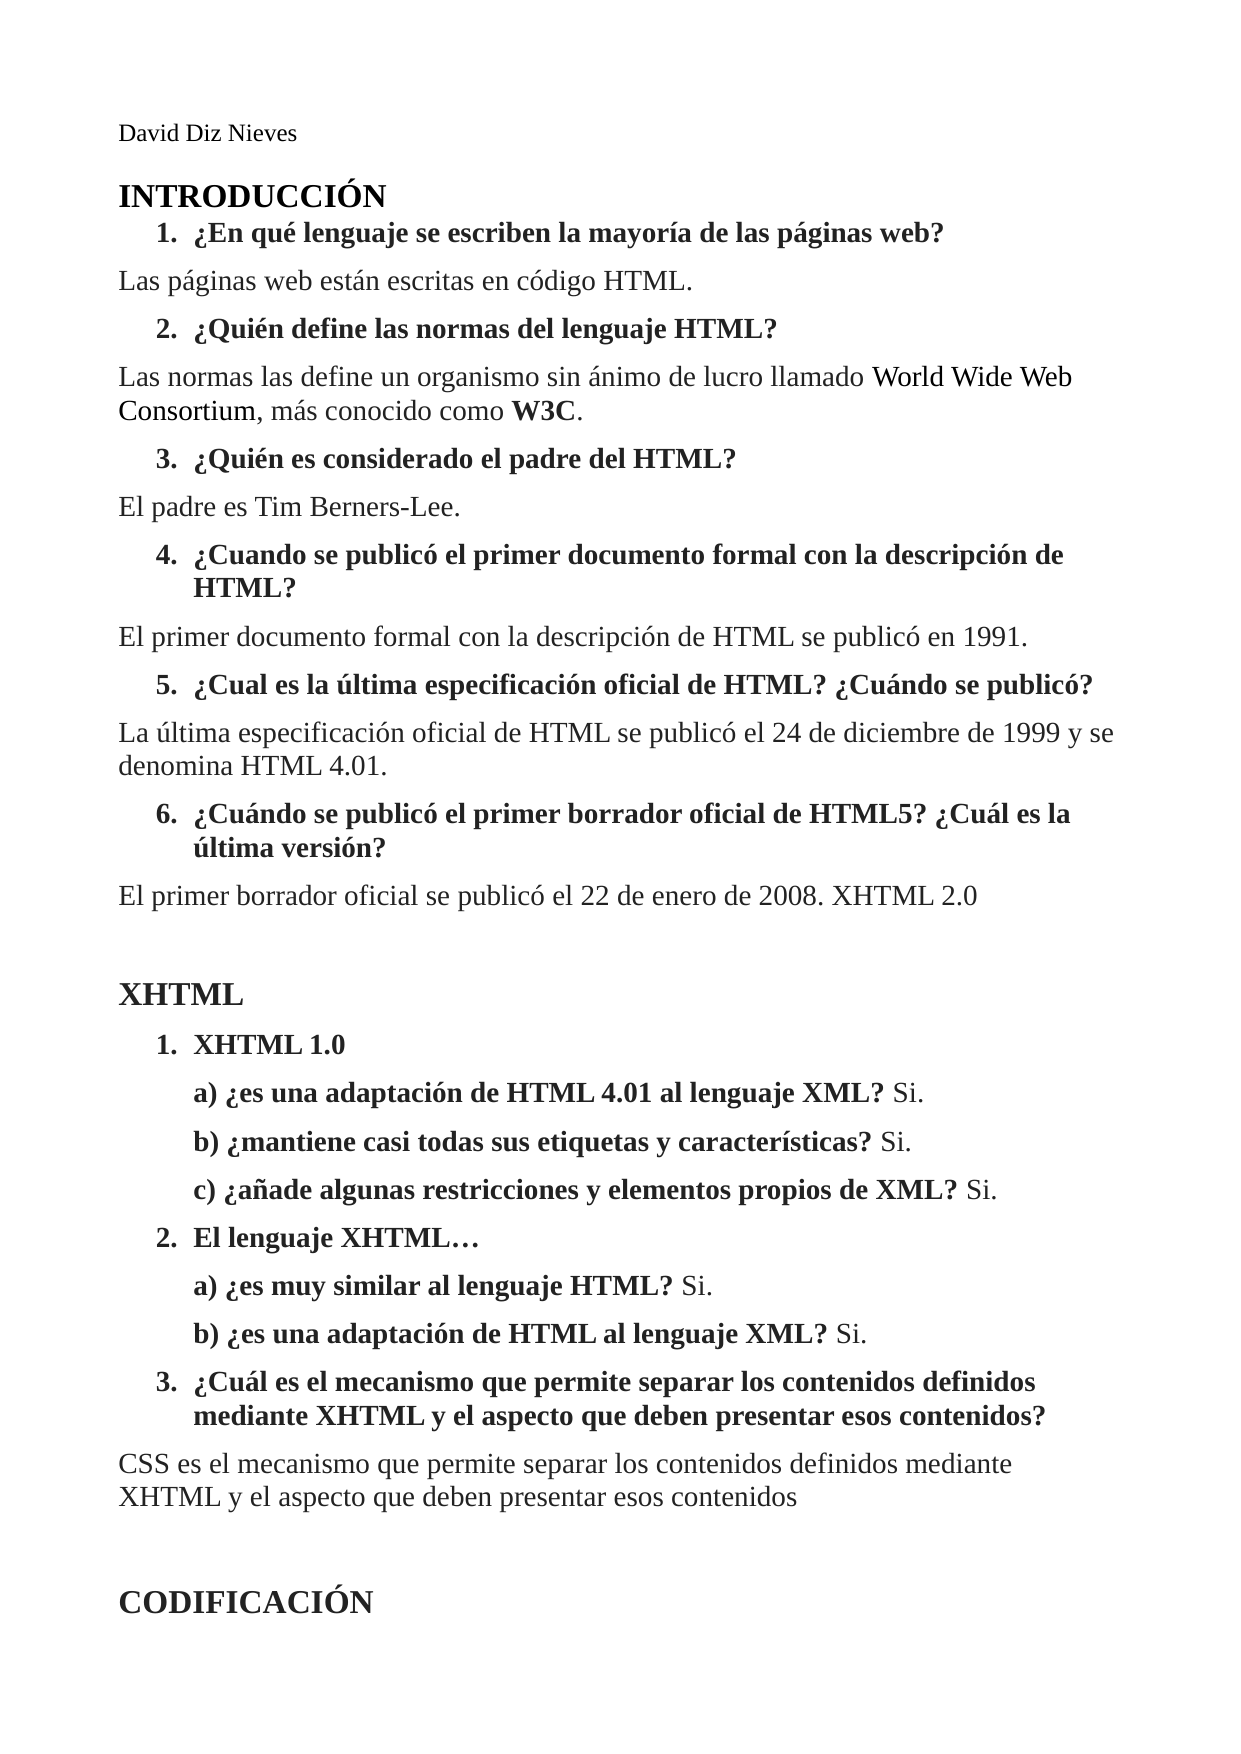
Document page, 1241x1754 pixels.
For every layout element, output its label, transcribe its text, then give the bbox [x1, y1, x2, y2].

list El lenguaje XHTML… [156, 1220, 1122, 1253]
list b) ¿mantiene casi todas sus etiquetas y características? Si. [156, 1124, 1122, 1157]
list b) ¿es una adaptación de HTML al lenguaje XML? Si. [156, 1316, 1122, 1350]
list ¿Quién es considerado el padre del HTML? [156, 441, 1122, 474]
text CODIFICACIÓN [118, 1582, 1122, 1620]
list ¿Quién define las normas del lenguaje HTML? [156, 311, 1122, 344]
list ¿Cuando se publicó el primer documento formal con la descripción de HTML? [156, 537, 1122, 604]
list c) ¿añade algunas restricciones y elementos propios de XML? Si. [156, 1172, 1122, 1205]
text El padre es Tim Berners-Lee. [118, 489, 1122, 522]
text Las normas las define un organismo sin ánimo de lucro llamado World Wide Web Consortium, más conocido como W3C. [118, 359, 1122, 426]
text Las páginas web están escritas en código HTML. [118, 263, 1122, 296]
list ¿Cuándo se publicó el primer borrador oficial de HTML5? ¿Cuál es la última versión? [156, 797, 1122, 864]
list XHTML 1.0 [156, 1027, 1122, 1061]
list a) ¿es muy similar al lenguaje HTML? Si. [156, 1268, 1122, 1302]
list ¿Cuál es el mecanismo que permite separar los contenidos definidos mediante XHTML y el aspecto que deben presentar esos contenidos? [156, 1364, 1122, 1431]
list ¿En qué lenguaje se escriben la mayoría de las páginas web? [156, 215, 1122, 248]
text La última especificación oficial de HTML se publicó el 24 de diciembre de 1999 y se denomina HTML 4.01. [118, 715, 1122, 782]
list ¿Cual es la última especificación oficial de HTML? ¿Cuándo se publicó? [156, 667, 1122, 700]
text XHTML [118, 974, 1122, 1013]
text El primer borrador oficial se publicó el 22 de enero de 2008. XHTML 2.0 [118, 878, 1122, 912]
text CSS es el mecanismo que permite separar los contenidos definidos mediante XHTML y el aspecto que deben presentar esos contenidos [118, 1446, 1122, 1513]
text El primer documento formal con la descripción de HTML se publicó en 1991. [118, 619, 1122, 652]
list a) ¿es una adaptación de HTML 4.01 al lenguaje XML? Si. [156, 1076, 1122, 1109]
text INTRODUCCIÓN [118, 176, 1122, 215]
